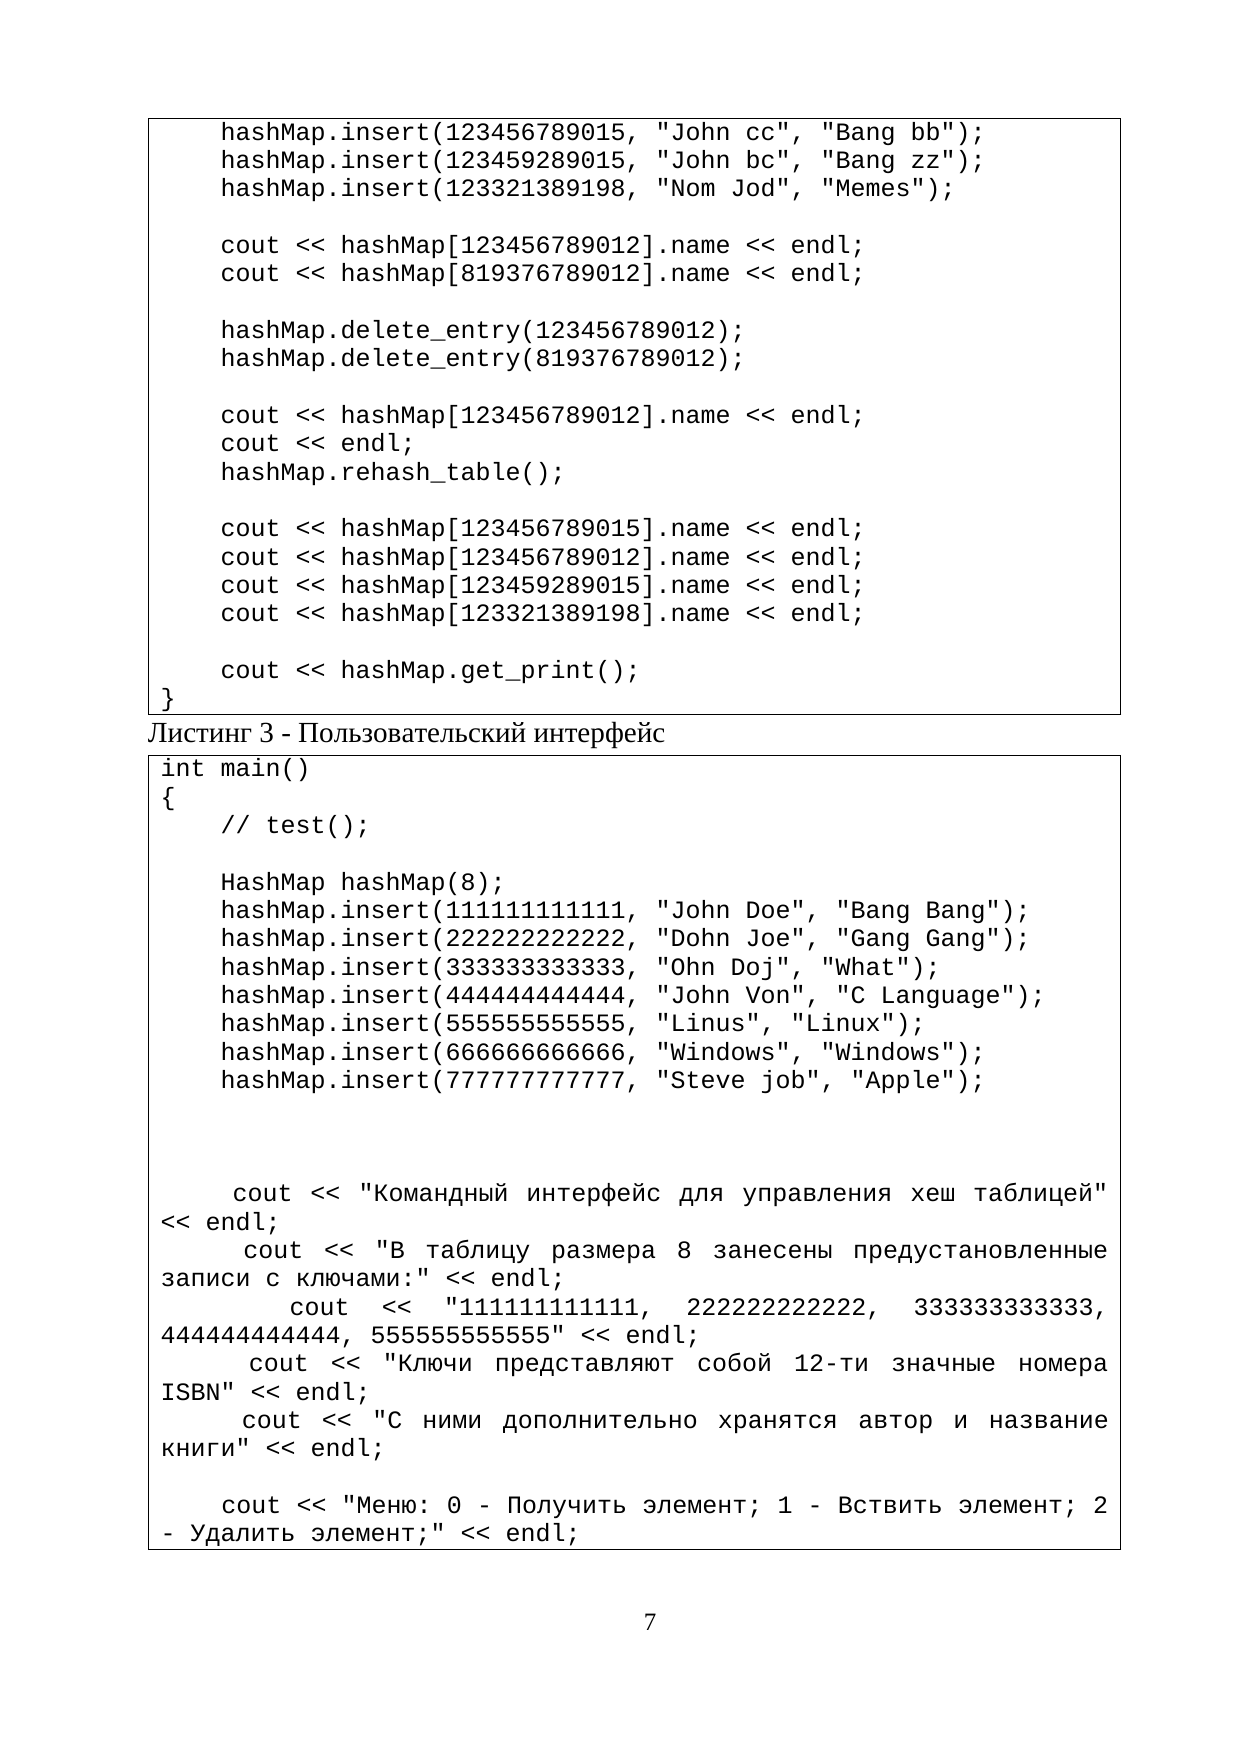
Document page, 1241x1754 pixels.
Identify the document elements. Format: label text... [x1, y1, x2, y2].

table_header int main() { // test(); HashMap hashMap(8); hashMap.insert(111111111111, "John Doe", "Bang Bang"); hashMap.insert(222222222222, "Dohn Joe", "Gang Gang"); hashMap.insert(333333333333, "Ohn Doj", "What"); hashMap.insert(444444444444, "John Von", "C Language"); hashMap.insert(555555555555, "Linus", "Linux"); hashMap.insert(666666666666, "Windows", "Windows"); hashMap.insert(777777777777, "Steve job", "Apple"); cout << "Командный интерфейс для управления хеш таблицей" << endl; cout << "В таблицу размера 8 занесены предустановленные записи с ключами:" << endl; cout << "111111111111, 222222222222, 333333333333, 444444444444, 555555555555" << endl; cout << "Ключи представляют собой 12-ти значные номера ISBN" << endl; cout << "С ними дополнительно хранятся автор и название книги" << endl; cout << "Меню: 0 - Получить элемент; 1 - Вствить элемент; 2 - Удалить элемент;" << endl; [149, 756, 1120, 1549]
text Листинг 3 - Пользовательский интерфейс [148, 715, 1152, 749]
table_header hashMap.insert(123456789015, "John cc", "Bang bb"); hashMap.insert(123459289015, "John bc", "Bang zz"); hashMap.insert(123321389198, "Nom Jod", "Memes"); cout << hashMap[123456789012].name << endl; cout << hashMap[819376789012].name << endl; hashMap.delete_entry(123456789012); hashMap.delete_entry(819376789012); cout << hashMap[123456789012].name << endl; cout << endl; hashMap.rehash_table(); cout << hashMap[123456789015].name << endl; cout << hashMap[123456789012].name << endl; cout << hashMap[123459289015].name << endl; cout << hashMap[123321389198].name << endl; cout << hashMap.get_print(); } [149, 119, 1120, 714]
